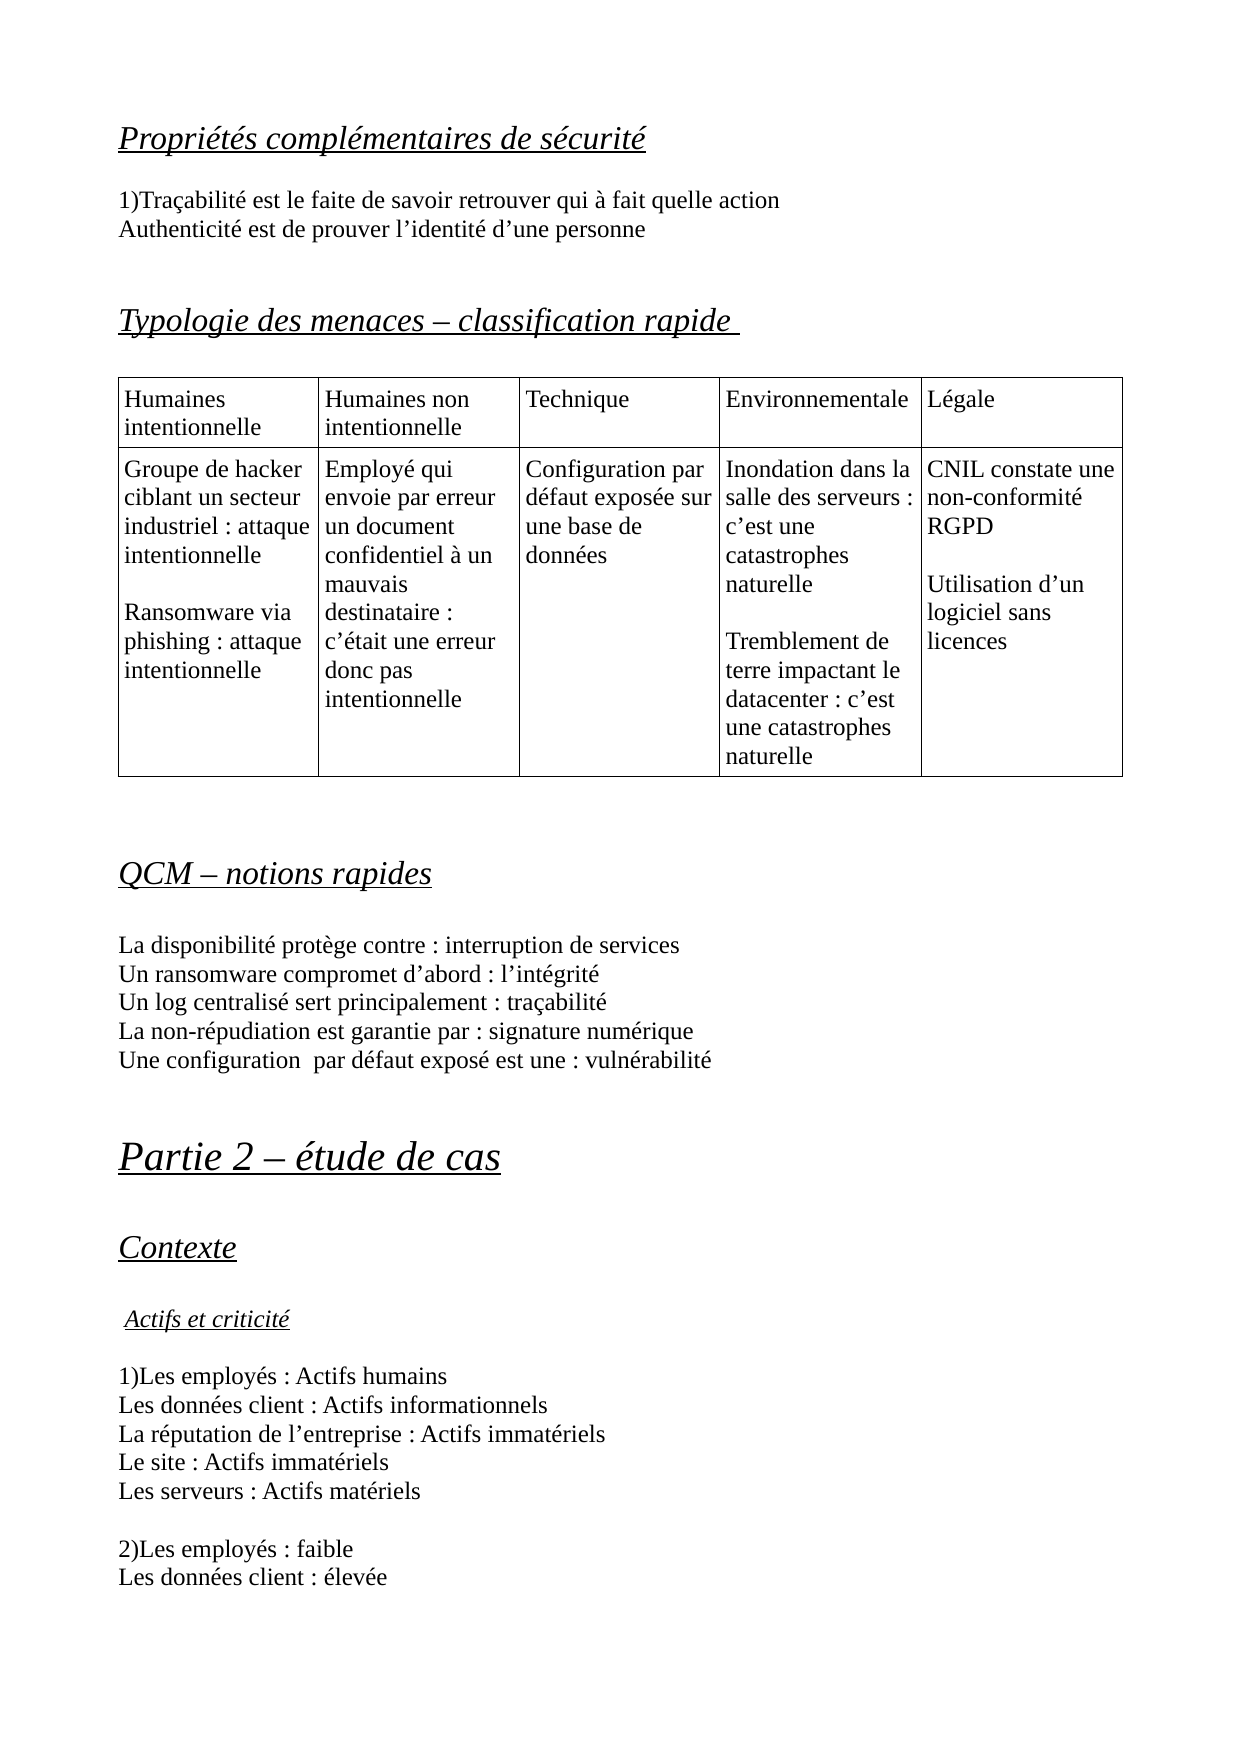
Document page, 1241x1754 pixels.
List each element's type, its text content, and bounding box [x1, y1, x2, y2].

text La disponibilité protège contre : interruption de services [118, 930, 1122, 959]
text Un ransomware compromet d’abord : l’intégrité [118, 959, 1122, 987]
table_cell CNIL constate une non-conformité RGPD Utilisation d’un logiciel sans licences [922, 448, 1122, 776]
table_header Légale [922, 378, 1122, 447]
text Partie 2 – étude de cas [118, 1131, 1122, 1179]
table_header Humaines non intentionnelle [319, 378, 519, 447]
text 2)Les employés : faible [118, 1534, 1122, 1562]
table_cell Employé qui envoie par erreur un document confidentiel à un mauvais destinataire : c’était une erreur donc pas intentionnelle [319, 448, 519, 776]
text 1)Les employés : Actifs humains [118, 1361, 1122, 1390]
table_cell Configuration par défaut exposée sur une base de données [520, 448, 719, 776]
text Typologie des menaces – classification rapide [118, 300, 1122, 338]
text Les serveurs : Actifs matériels [118, 1476, 1122, 1505]
text Les données client : Actifs informationnels [118, 1390, 1122, 1419]
table_header Humaines intentionnelle [119, 378, 318, 447]
table_cell Inondation dans la salle des serveurs : c’est une catastrophes naturelle Tremblement de terre impactant le datacenter : c’est une catastrophes naturelle [720, 448, 921, 776]
text Authenticité est de prouver l’identité d’une personne [118, 214, 1122, 243]
text Une configuration par défaut exposé est une : vulnérabilité [118, 1045, 1122, 1074]
table_header Environnementale [720, 378, 921, 447]
text 1)Traçabilité est le faite de savoir retrouver qui à fait quelle action [118, 185, 1122, 214]
text La non-répudiation est garantie par : signature numérique [118, 1016, 1122, 1045]
table_header Technique [520, 378, 719, 447]
text Un log centralisé sert principalement : traçabilité [118, 987, 1122, 1016]
text Actifs et criticité [118, 1304, 1122, 1332]
text QCM – notions rapides [118, 853, 1122, 892]
text Propriétés complémentaires de sécurité [118, 118, 1122, 156]
text Le site : Actifs immatériels [118, 1447, 1122, 1476]
text Contexte [118, 1227, 1122, 1265]
table_cell Groupe de hacker ciblant un secteur industriel : attaque intentionnelle Ransomware via phishing : attaque intentionnelle [119, 448, 318, 776]
text La réputation de l’entreprise : Actifs immatériels [118, 1419, 1122, 1447]
text Les données client : élevée [118, 1562, 1122, 1591]
